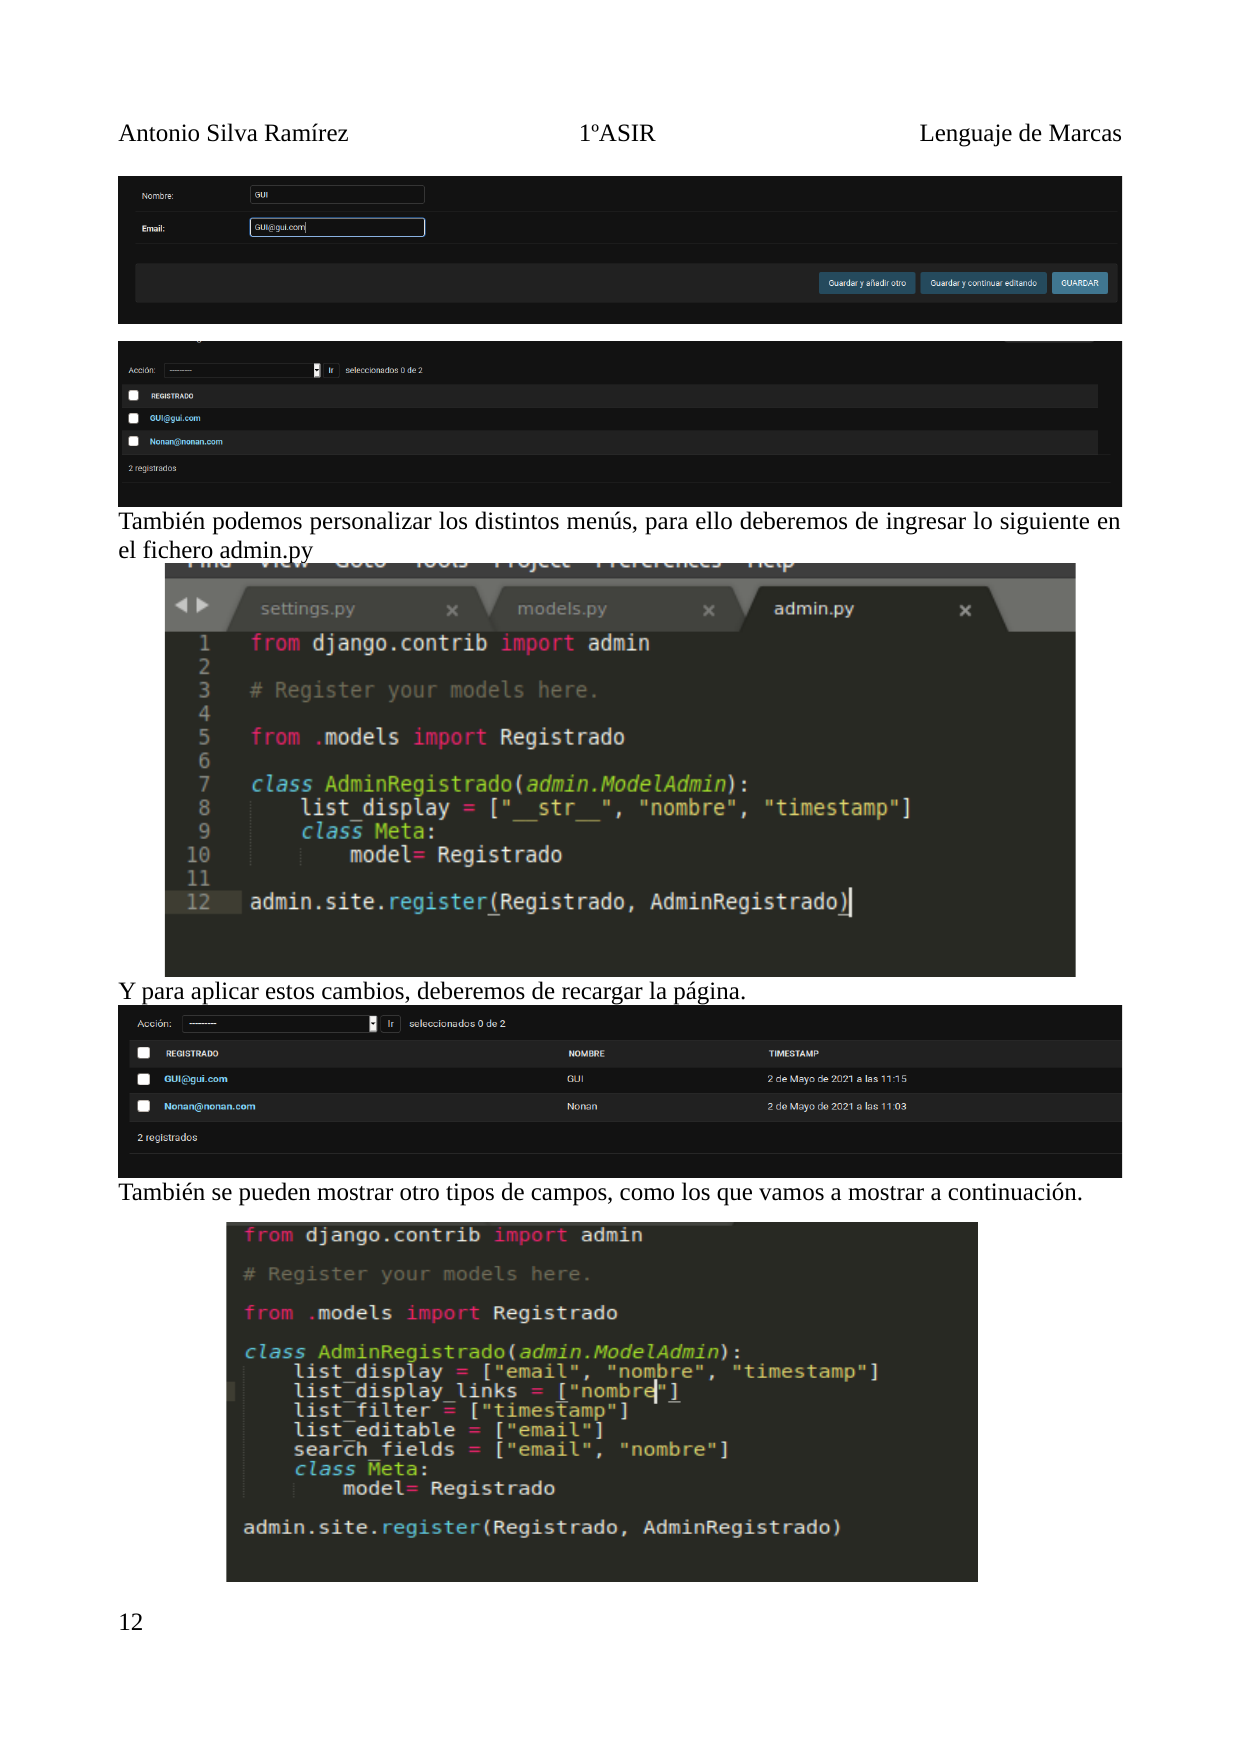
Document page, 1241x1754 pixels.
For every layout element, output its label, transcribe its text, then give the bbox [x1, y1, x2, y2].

picture [118, 1005, 1123, 1178]
picture [118, 176, 1123, 324]
picture [226, 1222, 978, 1582]
text Y para aplicar estos cambios, deberemos de recargar la página. [118, 564, 1122, 1005]
picture [164, 563, 1076, 977]
text También se pueden mostrar otro tipos de campos, como los que vamos a mostrar a continuación. [118, 1178, 1122, 1206]
text También podemos personalizar los distintos menús, para ello deberemos de ingresar lo siguiente en el fichero admin.py [118, 507, 1122, 564]
picture [118, 341, 1123, 507]
text [118, 324, 1122, 341]
